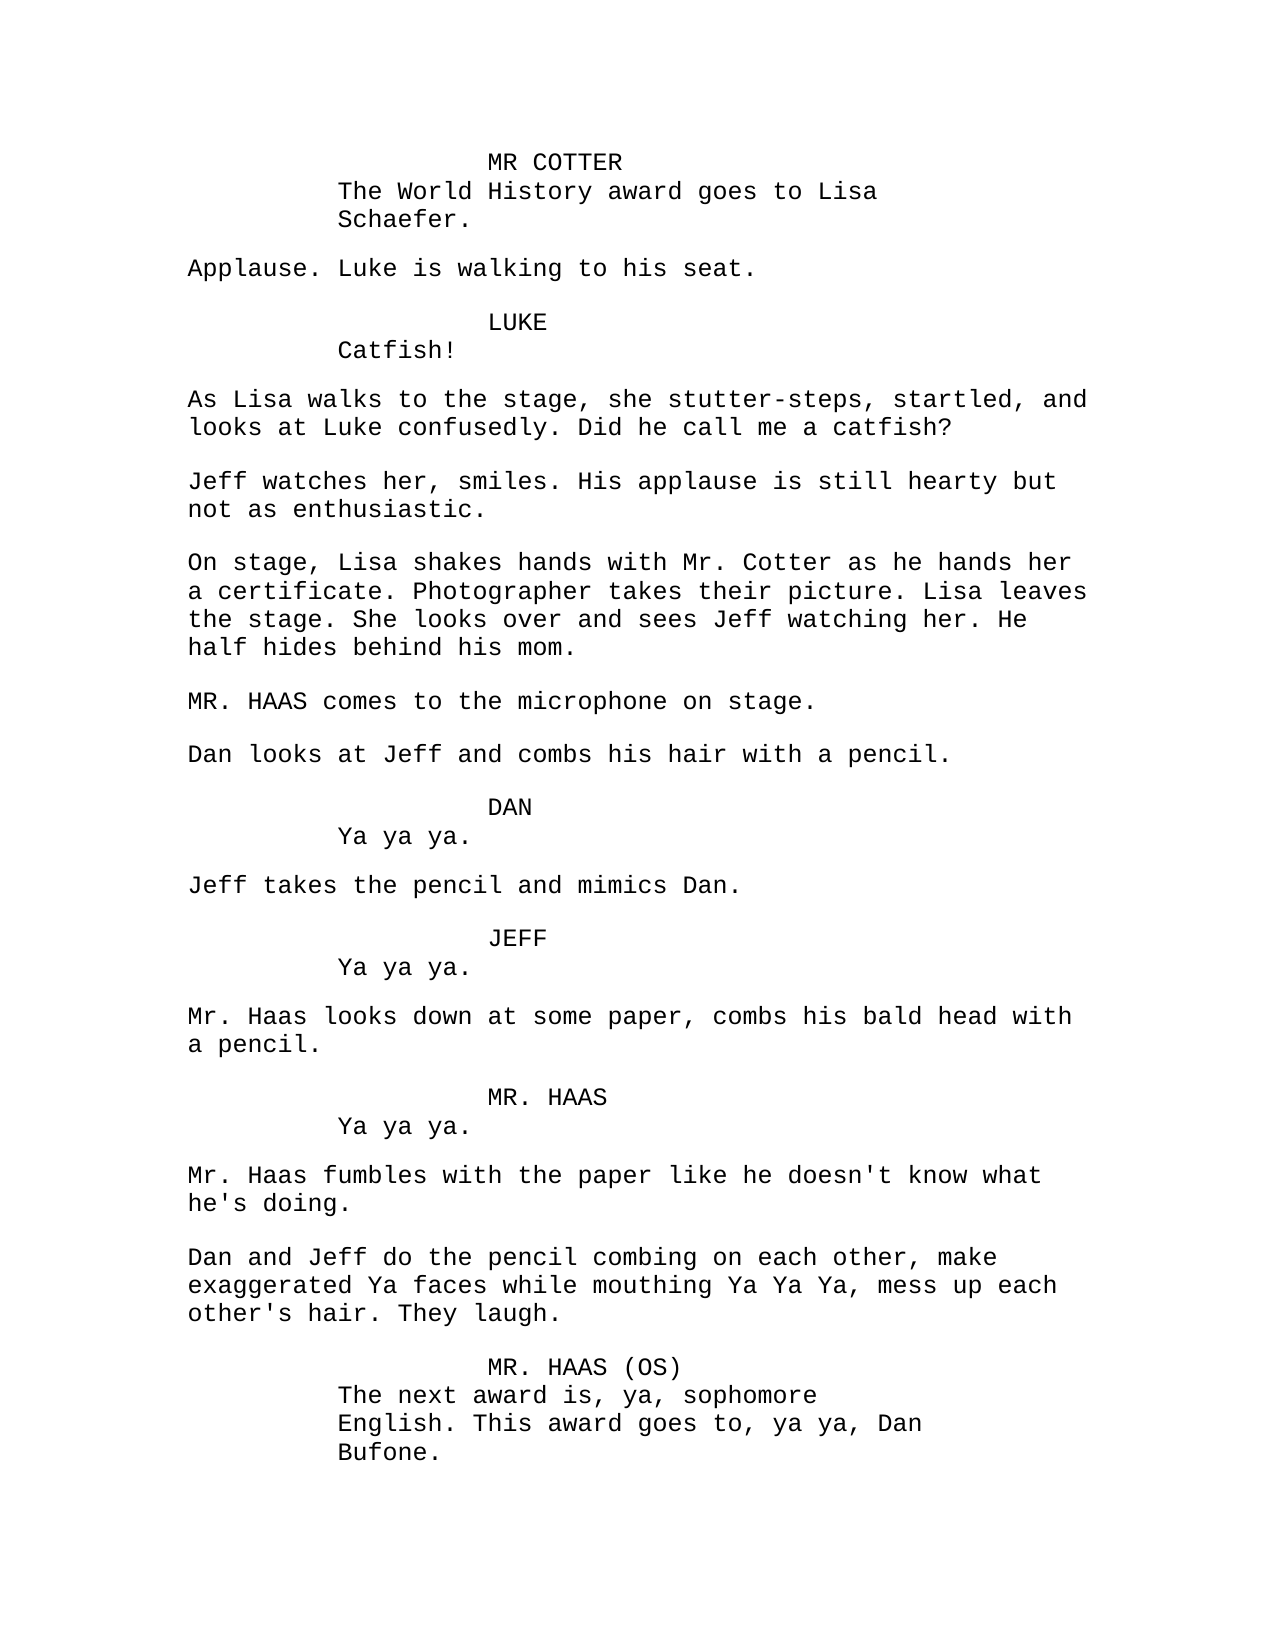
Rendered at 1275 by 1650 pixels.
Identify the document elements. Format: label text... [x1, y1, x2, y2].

text Mr. Haas fumbles with the paper like he doesn't know what he's doing. [187, 1162, 1087, 1219]
text Dan and Jeff do the pencil combing on each other, make exaggerated Ya faces while mouthing Ya Ya Ya, mess up each other's hair. They laugh. [187, 1244, 1087, 1329]
text Ya ya ya. [337, 1113, 937, 1142]
text Mr. Haas looks down at some paper, combs his bald head with a pencil. [187, 1003, 1087, 1060]
text As Lisa walks to the stage, she stutter-steps, startled, and looks at Luke confusedly. Did he call me a catfish? [187, 387, 1087, 443]
text The next award is, ya, sophomore English. This award goes to, ya ya, Dan Bufone. [337, 1382, 937, 1467]
text MR. HAAS [187, 1085, 1087, 1113]
text MR. HAAS comes to the microphone on stage. [187, 688, 1087, 717]
text Ya ya ya. [337, 823, 937, 852]
text Jeff watches her, smiles. His applause is still hearty but not as enthusiastic. [187, 468, 1087, 525]
text MR COTTER [187, 150, 1087, 178]
text MR. HAAS (OS) [187, 1354, 1087, 1382]
text Dan looks at Jeff and combs his hair with a pencil. [187, 742, 1087, 770]
text Applause. Luke is walking to his seat. [187, 256, 1087, 284]
text Ya ya ya. [337, 954, 937, 982]
text LUKE [187, 309, 1087, 337]
text The World History award goes to Lisa Schaefer. [337, 178, 937, 235]
text On stage, Lisa shakes hands with Mr. Cotter as he hands her a certificate. Photographer takes their picture. Lisa leaves the stage. She looks over and sees Jeff watching her. He half hides behind his mom. [187, 550, 1087, 663]
text DAN [187, 795, 1087, 823]
text Jeff takes the pencil and mimics Dan. [187, 872, 1087, 901]
text Catfish! [337, 337, 937, 366]
text JEFF [187, 926, 1087, 954]
